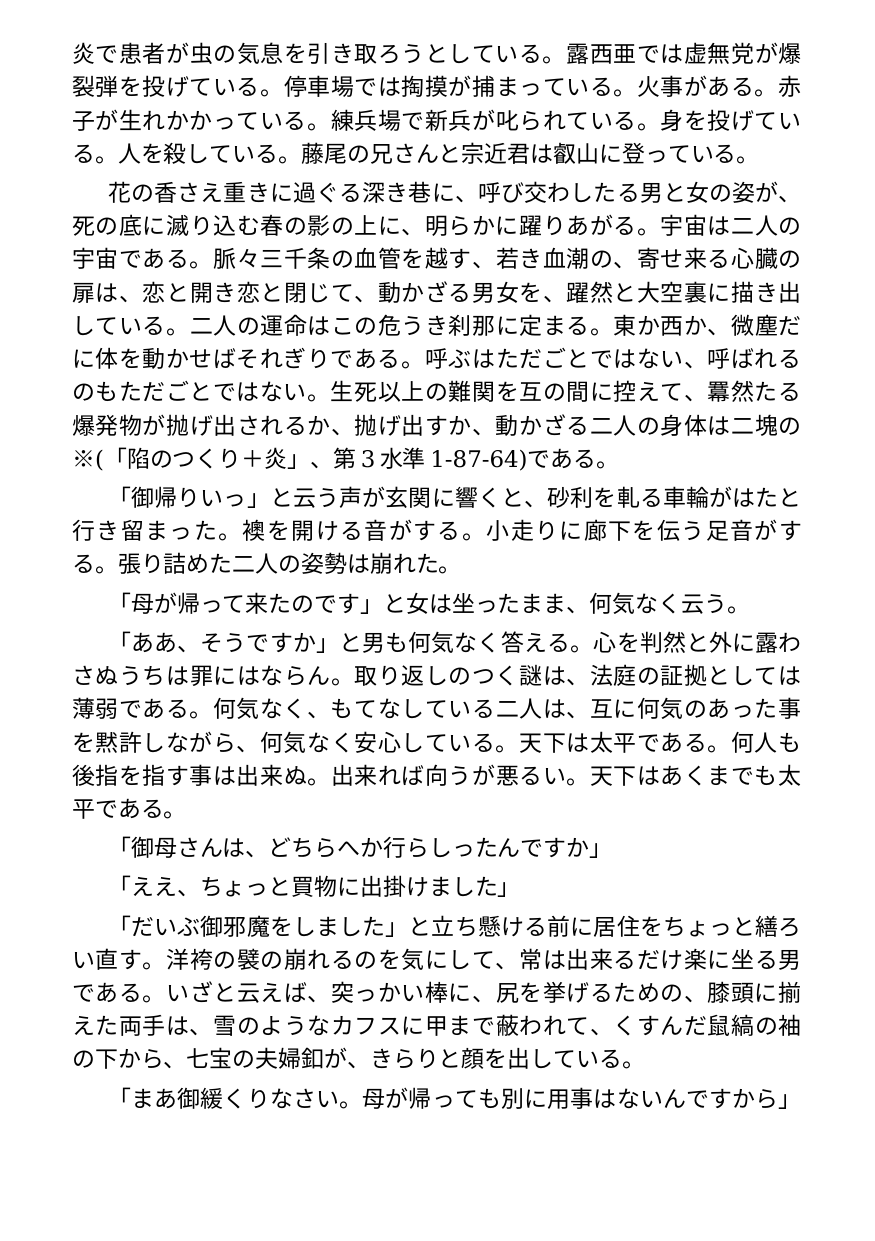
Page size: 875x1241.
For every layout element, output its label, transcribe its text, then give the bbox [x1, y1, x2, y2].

text 「ええ、ちょっと買物に出掛けました」 [72, 869, 802, 902]
text 「まあ御緩くりなさい。母が帰っても別に用事はないんですから」 [72, 1080, 802, 1114]
text 「だいぶ御邪魔をしました」と立ち懸ける前に居住をちょっと繕ろい直す。洋袴の襞の崩れるのを気にして、常は出来るだけ楽に坐る男である。いざと云えば、突っかい棒に、尻を挙げるための、膝頭に揃えた両手は、雪のようなカフスに甲まで蔽われて、くすんだ鼠縞の袖の下から、七宝の夫婦釦が、きらりと顔を出している。 [72, 908, 802, 1074]
text 花の香さえ重きに過ぐる深き巷に、呼び交わしたる男と女の姿が、死の底に滅り込む春の影の上に、明らかに躍りあがる。宇宙は二人の宇宙である。脈々三千条の血管を越す、若き血潮の、寄せ来る心臓の扉は、恋と開き恋と閉じて、動かざる男女を、躍然と大空裏に描き出している。二人の運命はこの危うき刹那に定まる。東か西か、微塵だに体を動かせばそれぎりである。呼ぶはただごとではない、呼ばれるのもただごとではない。生死以上の難関を互の間に控えて、羃然たる爆発物が抛げ出されるか、抛げ出すか、動かざる二人の身体は二塊の※(「陷のつくり＋炎」、第3水準1-87-64)である。 [72, 175, 802, 474]
text 「御母さんは、どちらへか行らしったんですか」 [72, 830, 802, 863]
text 「母が帰って来たのです」と女は坐ったまま、何気なく云う。 [72, 586, 802, 619]
text 炎で患者が虫の気息を引き取ろうとしている。露西亜では虚無党が爆裂弾を投げている。停車場では掏摸が捕まっている。火事がある。赤子が生れかかっている。練兵場で新兵が叱られている。身を投げている。人を殺している。藤尾の兄さんと宗近君は叡山に登っている。 [72, 36, 802, 169]
text 「ああ、そうですか」と男も何気なく答える。心を判然と外に露わさぬうちは罪にはならん。取り返しのつく謎は、法庭の証拠としては薄弱である。何気なく、もてなしている二人は、互に何気のあった事を黙許しながら、何気なく安心している。天下は太平である。何人も後指を指す事は出来ぬ。出来れば向うが悪るい。天下はあくまでも太平である。 [72, 625, 802, 824]
text 「御帰りいっ」と云う声が玄関に響くと、砂利を軋る車輪がはたと行き留まった。襖を開ける音がする。小走りに廊下を伝う足音がする。張り詰めた二人の姿勢は崩れた。 [72, 480, 802, 579]
